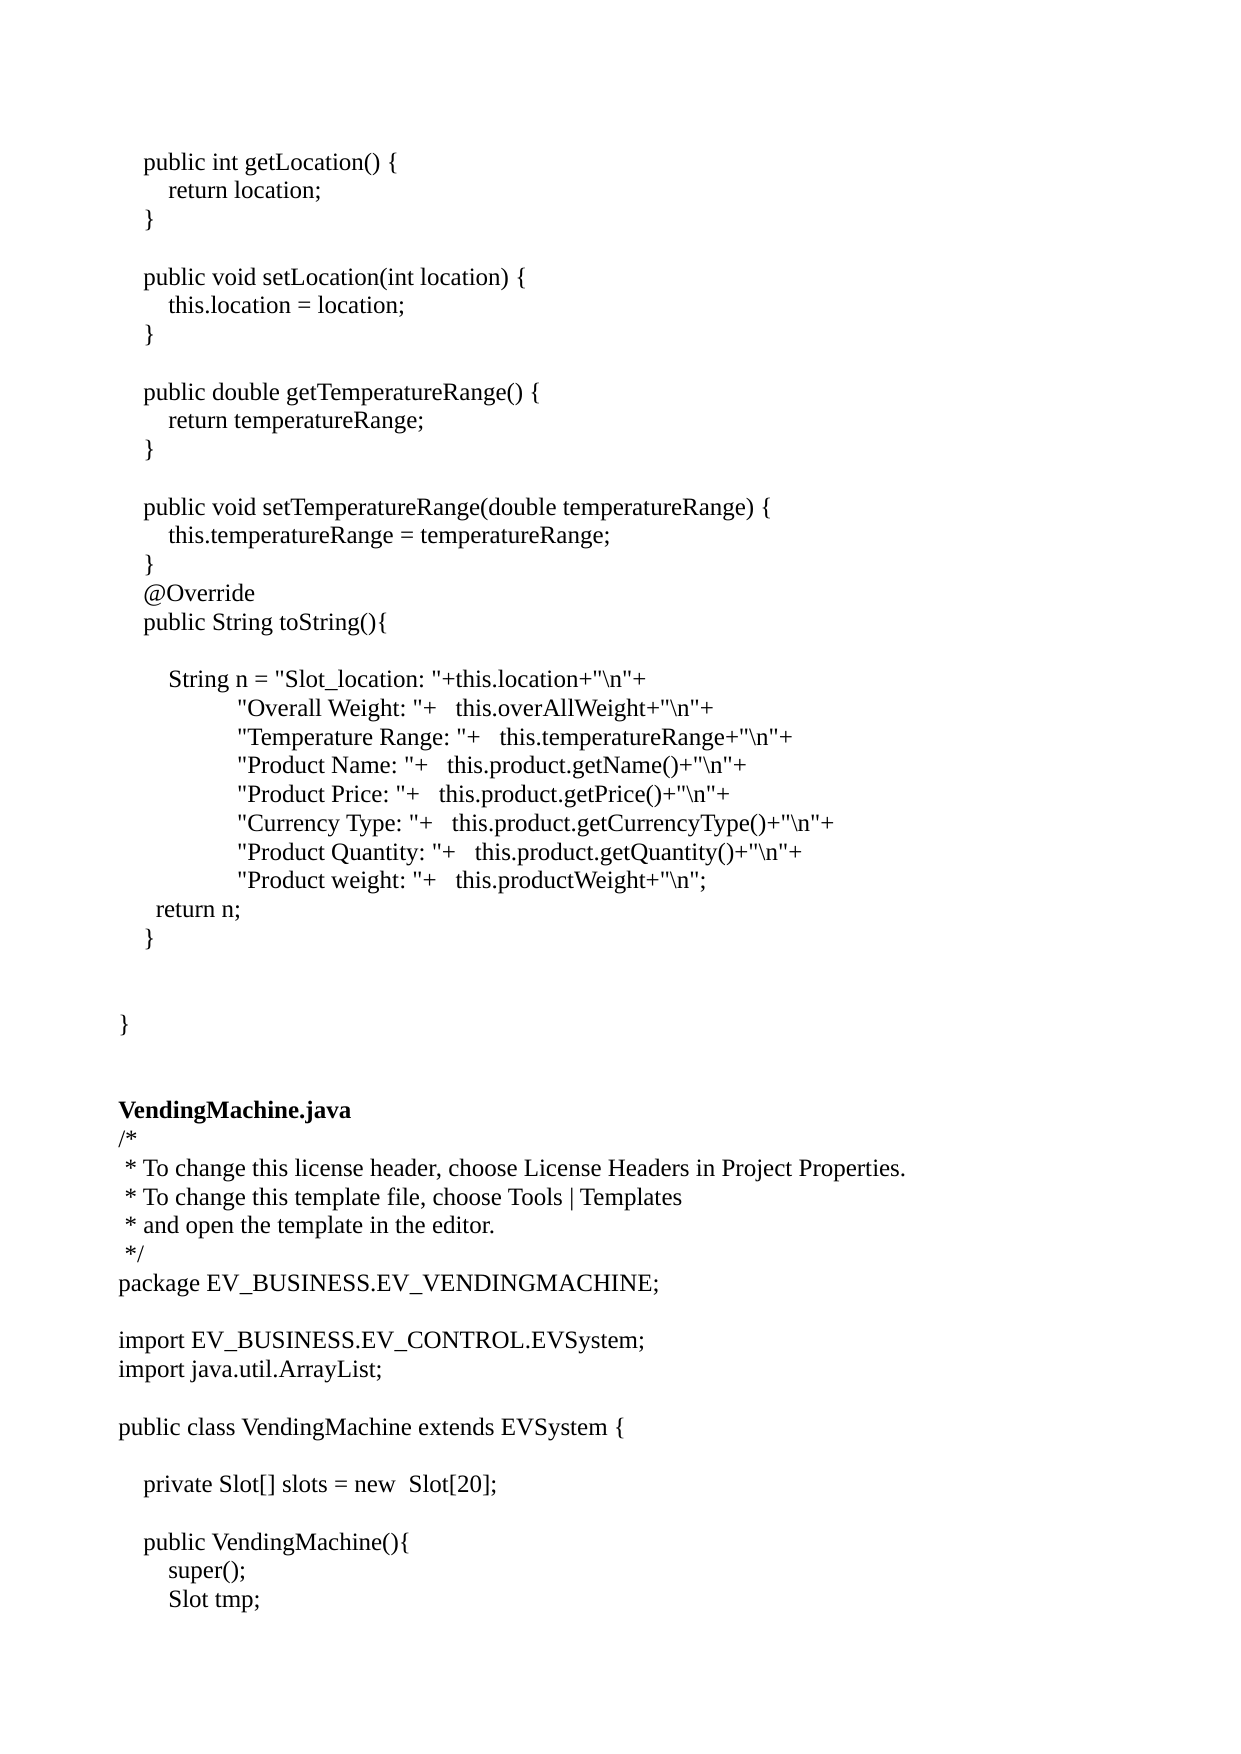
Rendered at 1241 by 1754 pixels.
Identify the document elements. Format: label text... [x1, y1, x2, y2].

text public void setLocation(int location) { [118, 262, 1122, 291]
text return location; [118, 176, 1122, 204]
text private Slot[] slots = new Slot[20]; [118, 1469, 1122, 1498]
text public void setTemperatureRange(double temperatureRange) { [118, 492, 1122, 521]
text "Currency Type: "+ this.product.getCurrencyType()+"\n"+ [118, 808, 1122, 837]
text } [118, 319, 1122, 348]
text * To change this license header, choose License Headers in Project Properties. [118, 1153, 1122, 1182]
text } [118, 204, 1122, 233]
text super(); [118, 1556, 1122, 1584]
text public double getTemperatureRange() { [118, 377, 1122, 406]
text "Product weight: "+ this.productWeight+"\n"; [118, 866, 1122, 894]
text return n; [118, 894, 1122, 923]
text * To change this template file, choose Tools | Templates [118, 1182, 1122, 1211]
text this.location = location; [118, 291, 1122, 319]
text "Product Name: "+ this.product.getName()+"\n"+ [118, 751, 1122, 779]
text "Temperature Range: "+ this.temperatureRange+"\n"+ [118, 722, 1122, 751]
text } [118, 1009, 1122, 1038]
text } [118, 549, 1122, 578]
text String n = "Slot_location: "+this.location+"\n"+ [118, 664, 1122, 693]
text package EV_BUSINESS.EV_VENDINGMACHINE; [118, 1268, 1122, 1297]
text */ [118, 1239, 1122, 1268]
text /* [118, 1124, 1122, 1153]
text this.temperatureRange = temperatureRange; [118, 521, 1122, 549]
text } [118, 434, 1122, 463]
text * and open the template in the editor. [118, 1211, 1122, 1239]
text VendingMachine.java [118, 1096, 1122, 1124]
text "Product Price: "+ this.product.getPrice()+"\n"+ [118, 779, 1122, 808]
text } [118, 923, 1122, 952]
text Slot tmp; [118, 1584, 1122, 1613]
text public String toString(){ [118, 607, 1122, 636]
text public int getLocation() { [118, 147, 1122, 176]
text return temperatureRange; [118, 406, 1122, 434]
text import EV_BUSINESS.EV_CONTROL.EVSystem; [118, 1326, 1122, 1354]
text public class VendingMachine extends EVSystem { [118, 1412, 1122, 1441]
text "Product Quantity: "+ this.product.getQuantity()+"\n"+ [118, 837, 1122, 866]
text @Override [118, 578, 1122, 607]
text public VendingMachine(){ [118, 1527, 1122, 1556]
text import java.util.ArrayList; [118, 1354, 1122, 1383]
text "Overall Weight: "+ this.overAllWeight+"\n"+ [118, 693, 1122, 722]
